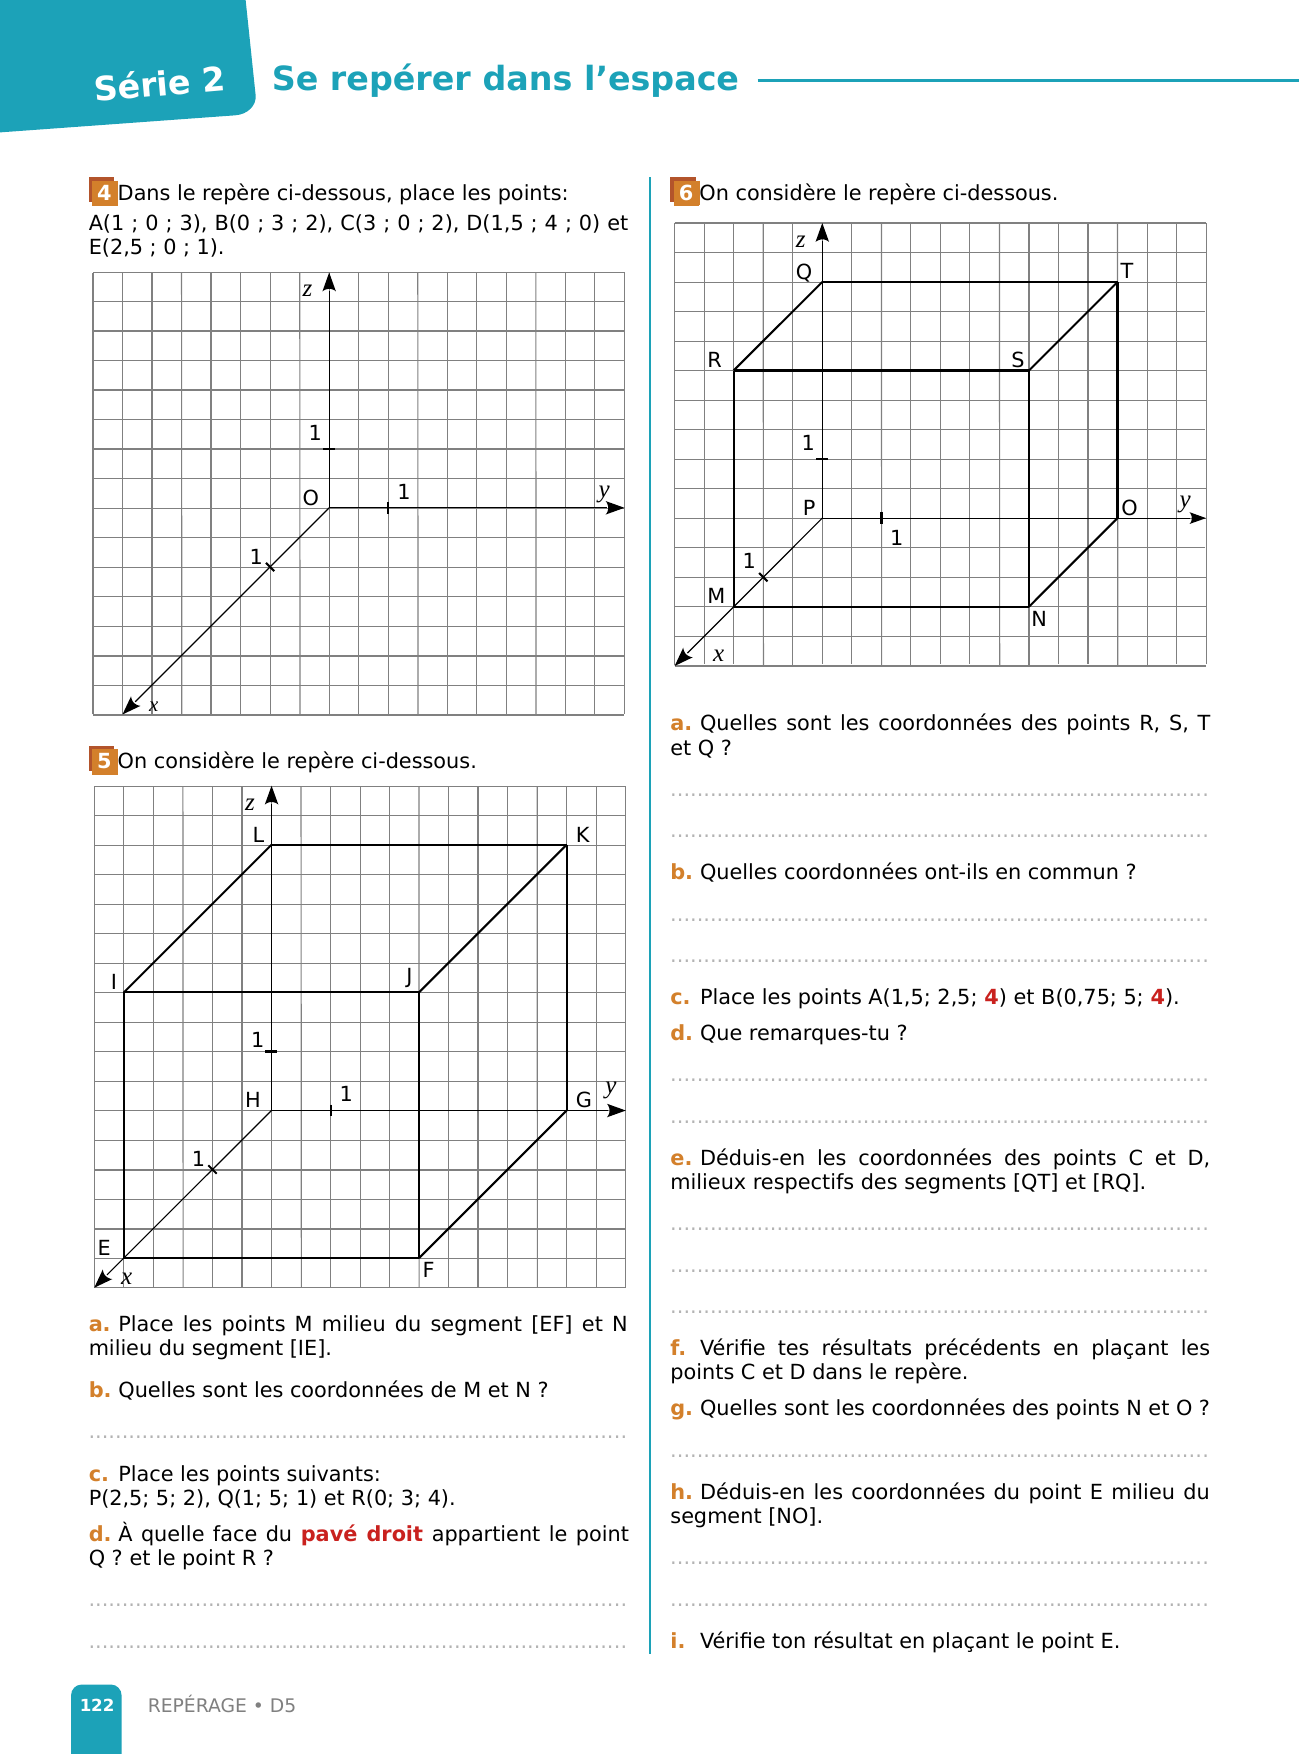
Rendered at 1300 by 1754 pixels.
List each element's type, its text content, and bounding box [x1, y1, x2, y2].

list Quelles sont les coordonnées des points N et O ? [670, 1396, 1211, 1421]
list Quelles coordonnées ont-ils en commun ? [670, 860, 1211, 885]
list Place les points A(1,5; 2,5; 4) et B(0,75; 5; 4). [670, 985, 1211, 1009]
subtitle Dans le repère ci-dessous, place les points: [114, 177, 629, 205]
list Que remarques-tu ? [670, 1021, 1211, 1045]
list Quelles sont les coordonnées de M et N ? [88, 1378, 629, 1402]
list Déduis-en les coordonnées des points C et D, milieux respectifs des segments [QT] et [RQ]. [670, 1146, 1211, 1194]
list À quelle face du pavé droit appartient le point Q ? et le point R ? [88, 1522, 629, 1570]
subtitle On considère le repère ci-dessous. [114, 746, 629, 774]
list Place les points suivants: P(2,5; 5; 2), Q(1; 5; 1) et R(0; 3; 4). [88, 1462, 629, 1510]
subtitle On considère le repère ci-dessous. [696, 177, 1211, 205]
list Vérifie ton résultat en plaçant le point E. [670, 1629, 1211, 1653]
list Place les points M milieu du segment [EF] et N milieu du segment [IE]. [88, 1312, 629, 1361]
list Quelles sont les coordonnées des points R, S, T et Q ? [670, 711, 1211, 760]
text A(1 ; 0 ; 3), B(0 ; 3 ; 2), C(3 ; 0 ; 2), D(1,5 ; 4 ; 0) et E(2,5 ; 0 ; 1). [88, 211, 629, 260]
list Déduis-en les coordonnées du point E milieu du segment [NO]. [670, 1480, 1211, 1528]
list Vérifie tes résultats précédents en plaçant les points C et D dans le repère. [670, 1336, 1211, 1385]
